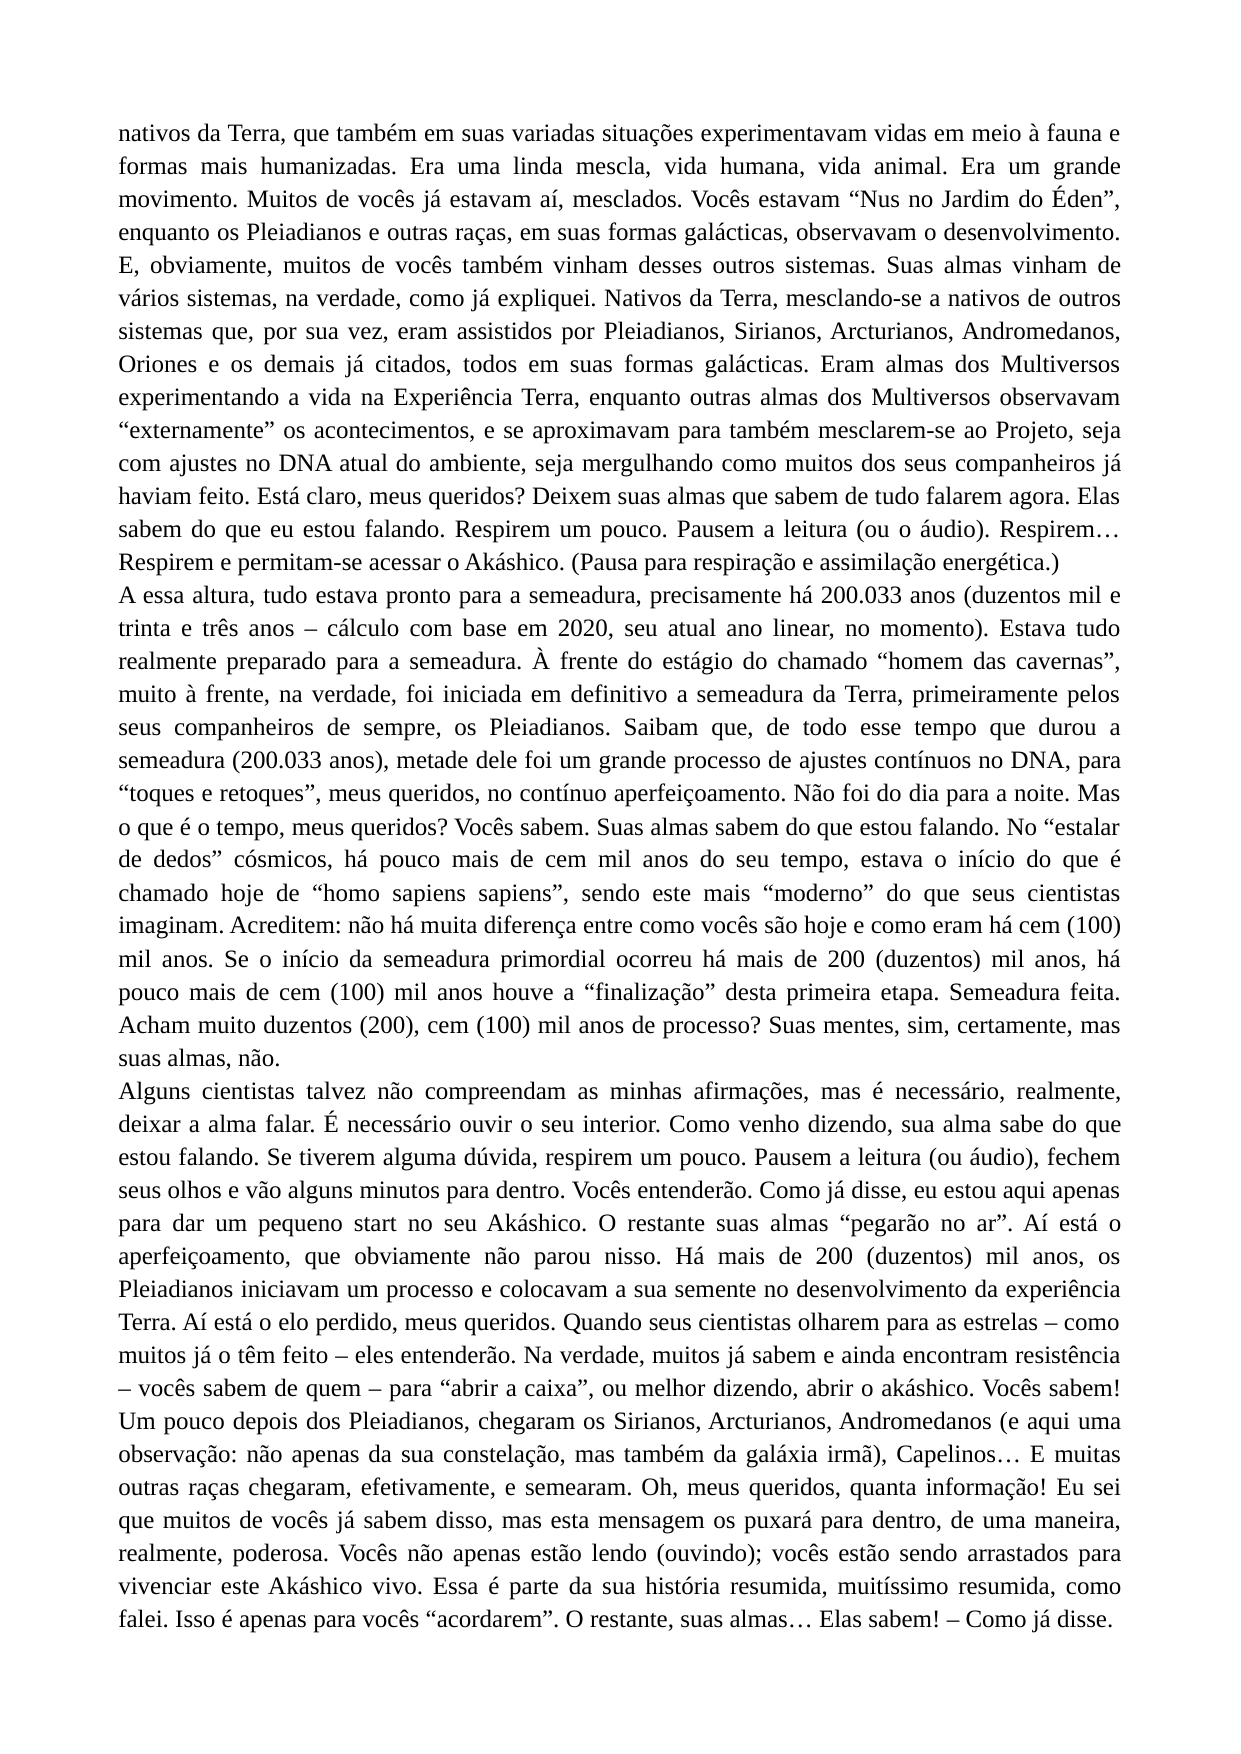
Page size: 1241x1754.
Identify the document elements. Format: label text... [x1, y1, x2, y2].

text A essa altura, tudo estava pronto para a semeadura, precisamente há 200.033 anos (duzentos mil e trinta e três anos – cálculo com base em 2020, seu atual ano linear, no momento). Estava tudo realmente preparado para a semeadura. À frente do estágio do chamado “homem das cavernas”, muito à frente, na verdade, foi iniciada em definitivo a semeadura da Terra, primeiramente pelos seus companheiros de sempre, os Pleiadianos. Saibam que, de todo esse tempo que durou a semeadura (200.033 anos), metade dele foi um grande processo de ajustes contínuos no DNA, para “toques e retoques”, meus queridos, no contínuo aperfeiçoamento. Não foi do dia para a noite. Mas o que é o tempo, meus queridos? Vocês sabem. Suas almas sabem do que estou falando. No “estalar de dedos” cósmicos, há pouco mais de cem mil anos do seu tempo, estava o início do que é chamado hoje de “homo sapiens sapiens”, sendo este mais “moderno” do que seus cientistas imaginam. Acreditem: não há muita diferença entre como vocês são hoje e como eram há cem (100) mil anos. Se o início da semeadura primordial ocorreu há mais de 200 (duzentos) mil anos, há pouco mais de cem (100) mil anos houve a “finalização” desta primeira etapa. Semeadura feita. Acham muito duzentos (200), cem (100) mil anos de processo? Suas mentes, sim, certamente, mas suas almas, não. [118, 580, 1122, 1071]
text nativos da Terra, que também em suas variadas situações experimentavam vidas em meio à fauna e formas mais humanizadas. Era uma linda mescla, vida humana, vida animal. Era um grande movimento. Muitos de vocês já estavam aí, mesclados. Vocês estavam “Nus no Jardim do Éden”, enquanto os Pleiadianos e outras raças, em suas formas galácticas, observavam o desenvolvimento. E, obviamente, muitos de vocês também vinham desses outros sistemas. Suas almas vinham de vários sistemas, na verdade, como já expliquei. Nativos da Terra, mesclando-se a nativos de outros sistemas que, por sua vez, eram assistidos por Pleiadianos, Sirianos, Arcturianos, Andromedanos, Oriones e os demais já citados, todos em suas formas galácticas. Eram almas dos Multiversos experimentando a vida na Experiência Terra, enquanto outras almas dos Multiversos observavam “externamente” os acontecimentos, e se aproximavam para também mesclarem-se ao Projeto, seja com ajustes no DNA atual do ambiente, seja mergulhando como muitos dos seus companheiros já haviam feito. Está claro, meus queridos? Deixem suas almas que sabem de tudo falarem agora. Elas sabem do que eu estou falando. Respirem um pouco. Pausem a leitura (ou o áudio). Respirem… Respirem e permitam-se acessar o Akáshico. (Pausa para respiração e assimilação energética.) [118, 118, 1122, 576]
text Alguns cientistas talvez não compreendam as minhas afirmações, mas é necessário, realmente, deixar a alma falar. É necessário ouvir o seu interior. Como venho dizendo, sua alma sabe do que estou falando. Se tiverem alguma dúvida, respirem um pouco. Pausem a leitura (ou áudio), fechem seus olhos e vão alguns minutos para dentro. Vocês entenderão. Como já disse, eu estou aqui apenas para dar um pequeno start no seu Akáshico. O restante suas almas “pegarão no ar”. Aí está o aperfeiçoamento, que obviamente não parou nisso. Há mais de 200 (duzentos) mil anos, os Pleiadianos iniciavam um processo e colocavam a sua semente no desenvolvimento da experiência Terra. Aí está o elo perdido, meus queridos. Quando seus cientistas olharem para as estrelas – como muitos já o têm feito – eles entenderão. Na verdade, muitos já sabem e ainda encontram resistência – vocês sabem de quem – para “abrir a caixa”, ou melhor dizendo, abrir o akáshico. Vocês sabem! Um pouco depois dos Pleiadianos, chegaram os Sirianos, Arcturianos, Andromedanos (e aqui uma observação: não apenas da sua constelação, mas também da galáxia irmã), Capelinos… E muitas outras raças chegaram, efetivamente, e semearam. Oh, meus queridos, quanta informação! Eu sei que muitos de vocês já sabem disso, mas esta mensagem os puxará para dentro, de uma maneira, realmente, poderosa. Vocês não apenas estão lendo (ouvindo); vocês estão sendo arrastados para vivenciar este Akáshico vivo. Essa é parte da sua história resumida, muitíssimo resumida, como falei. Isso é apenas para vocês “acordarem”. O restante, suas almas… Elas sabem! – Como já disse. [118, 1076, 1122, 1633]
